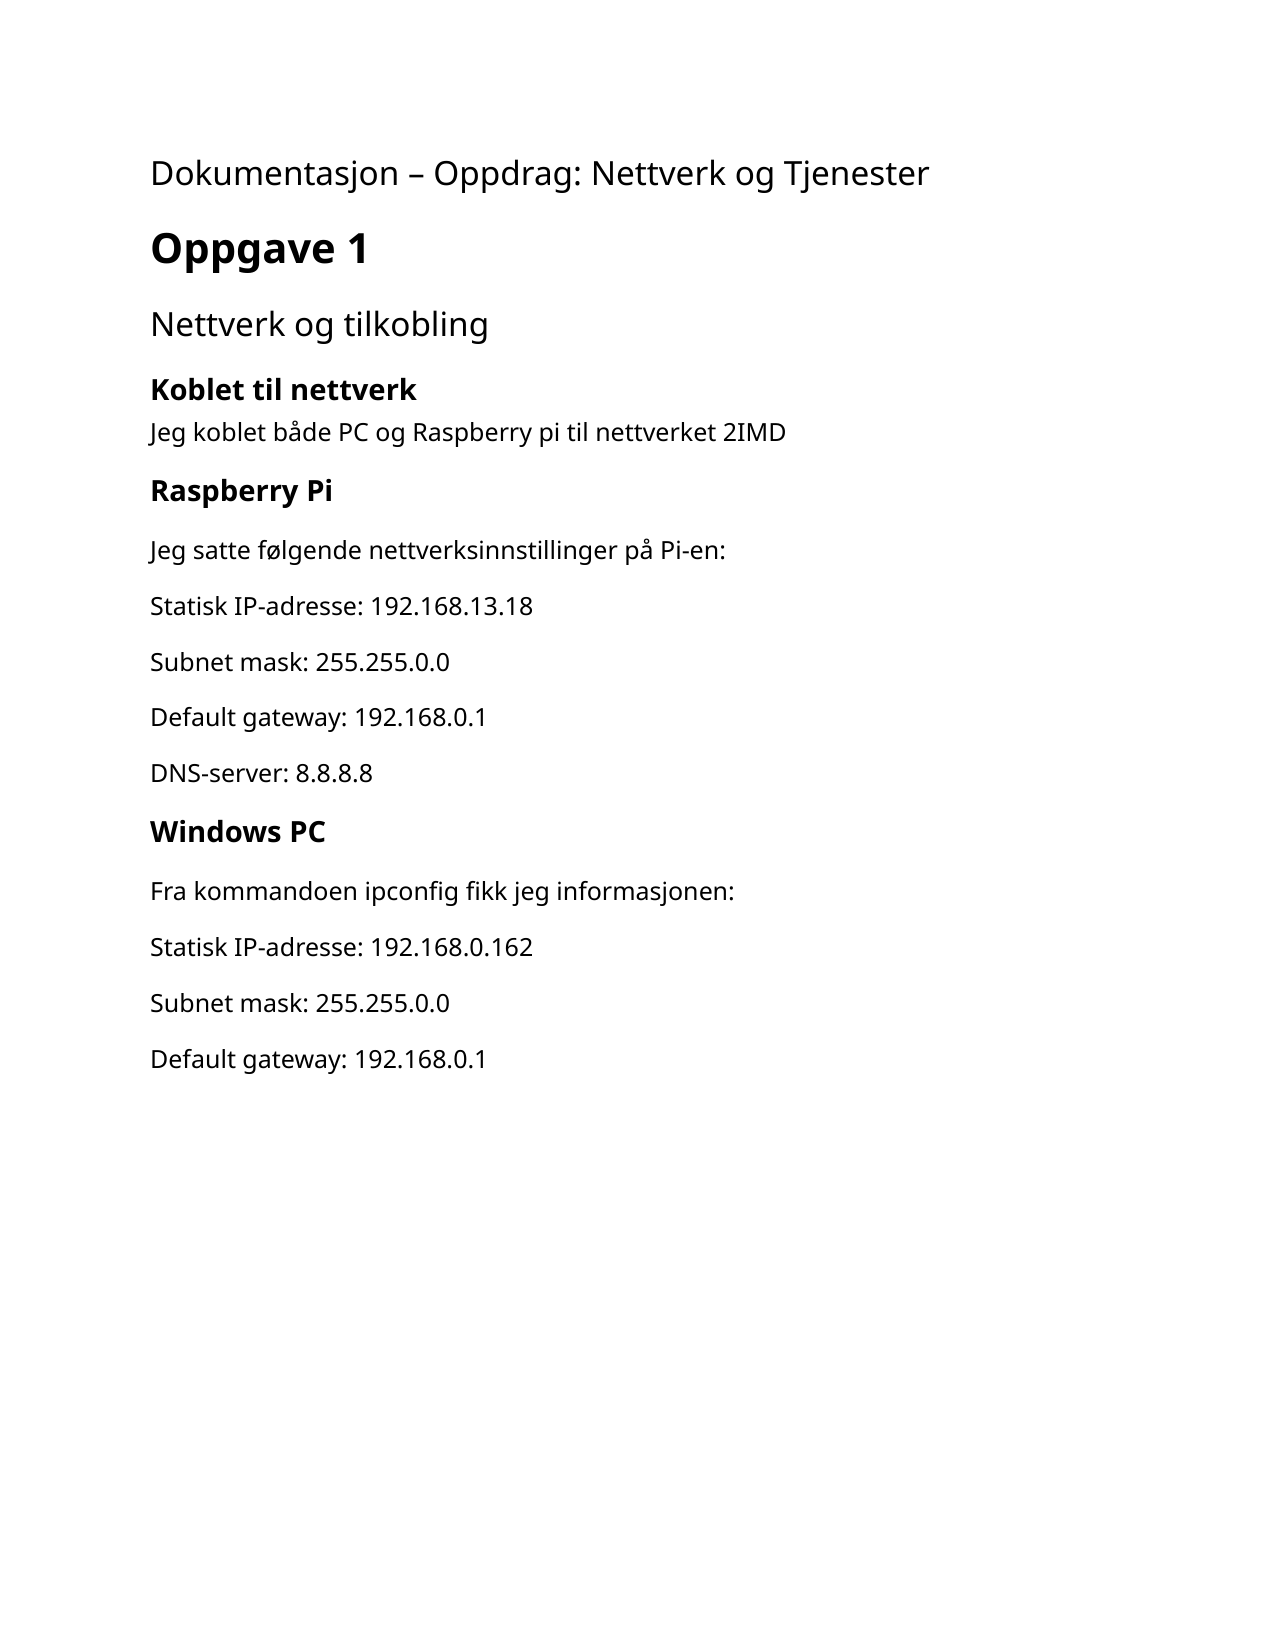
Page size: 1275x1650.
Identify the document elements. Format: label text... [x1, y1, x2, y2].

text Nettverk og tilkobling [150, 301, 1125, 346]
text Statisk IP-adresse: 192.168.13.18 [150, 588, 1125, 622]
text Statisk IP-adresse: 192.168.0.162 [150, 930, 1125, 964]
text Oppgave 1 [150, 219, 1125, 276]
text Subnet mask: 255.255.0.0 [150, 644, 1125, 678]
text Default gateway: 192.168.0.1 [150, 1041, 1125, 1076]
text Subnet mask: 255.255.0.0 [150, 986, 1125, 1020]
text Default gateway: 192.168.0.1 [150, 700, 1125, 734]
text DNS-server: 8.8.8.8 [150, 756, 1125, 790]
text Jeg satte følgende nettverksinnstillinger på Pi-en: [150, 532, 1125, 567]
text Fra kommandoen ipconfig fikk jeg informasjonen: [150, 874, 1125, 908]
text Koblet til nettverk Jeg koblet både PC og Raspberry pi til nettverket 2IMD [150, 369, 1125, 448]
text Windows PC [150, 812, 1125, 851]
text Raspberry Pi [150, 470, 1125, 510]
text Dokumentasjon – Oppdrag: Nettverk og Tjenester [150, 150, 1125, 195]
